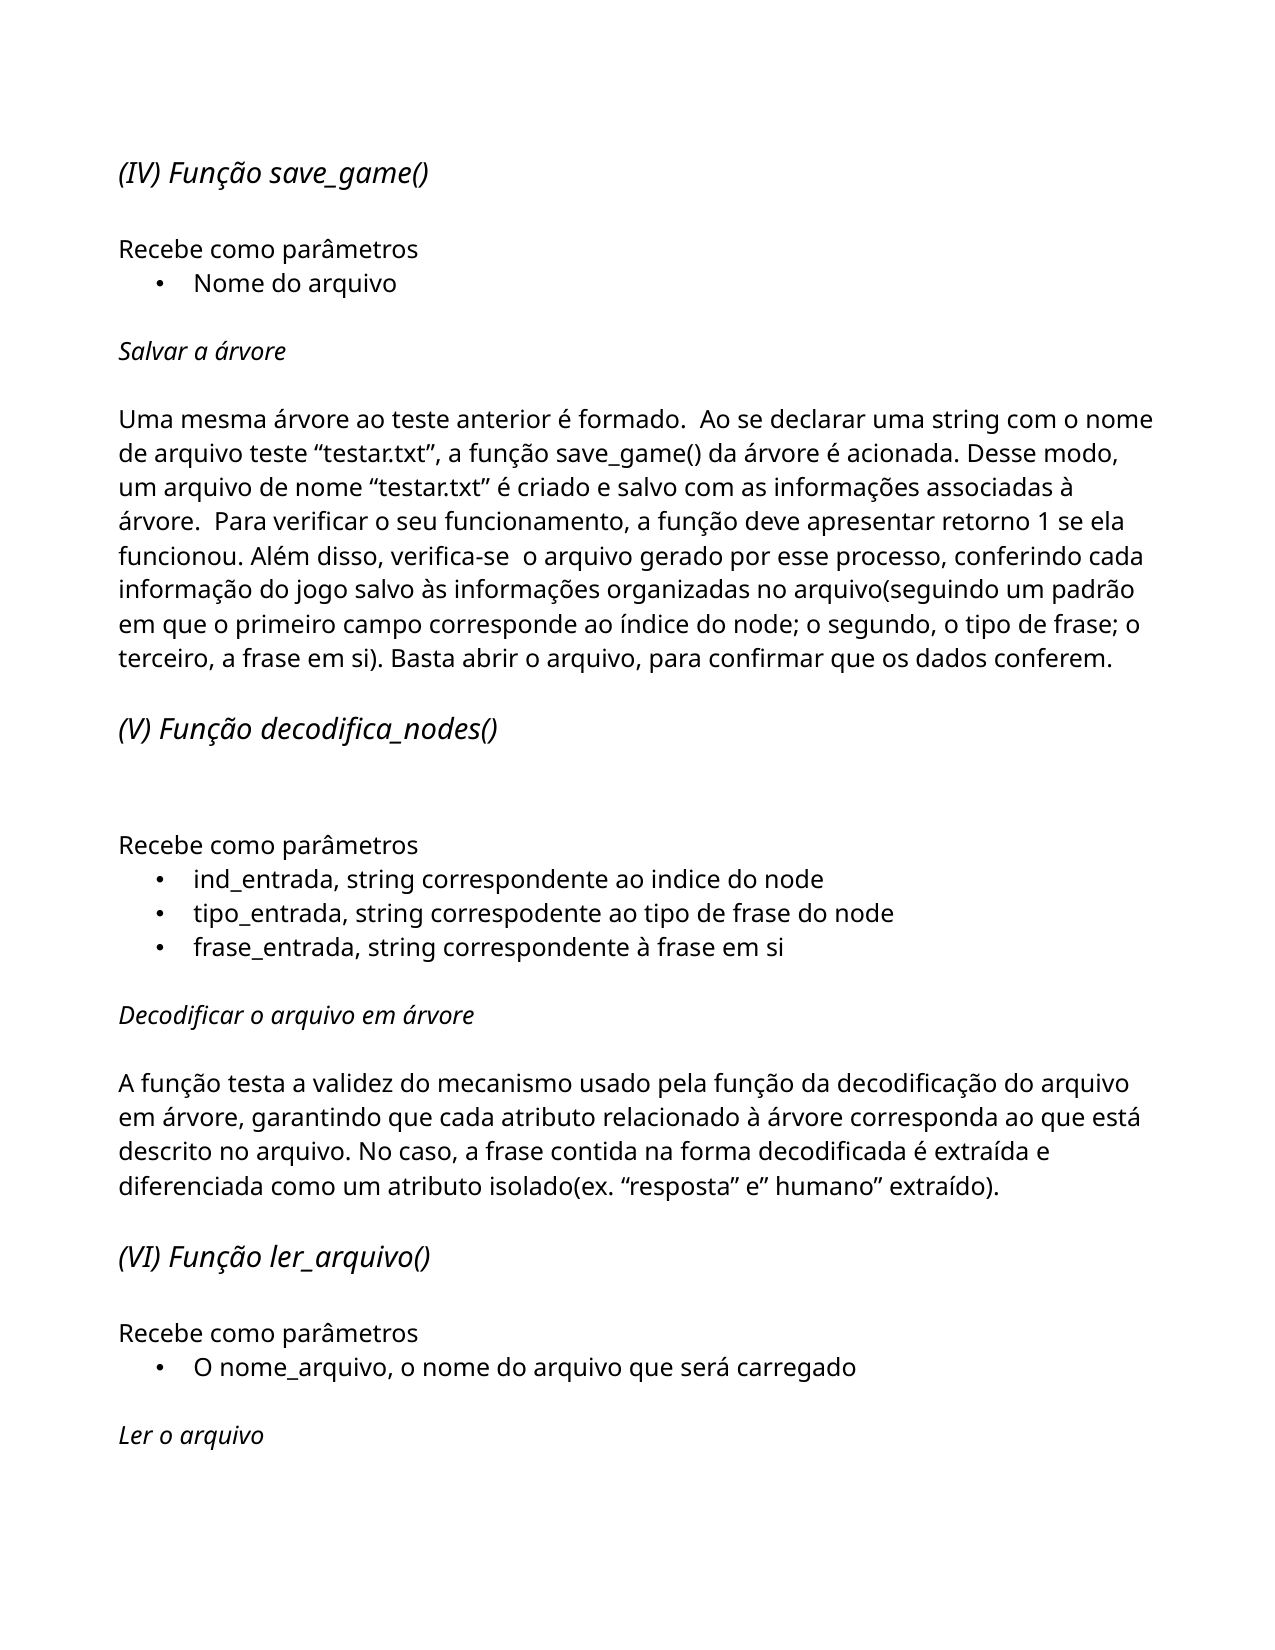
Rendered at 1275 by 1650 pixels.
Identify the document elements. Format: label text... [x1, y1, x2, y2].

text Uma mesma árvore ao teste anterior é formado. Ao se declarar uma string com o nome de arquivo teste “testar.txt”, a função save_game() da árvore é acionada. Desse modo, um arquivo de nome “testar.txt” é criado e salvo com as informações associadas à árvore. Para verificar o seu funcionamento, a função deve apresentar retorno 1 se ela funcionou. Além disso, verifica-se o arquivo gerado por esse processo, conferindo cada informação do jogo salvo às informações organizadas no arquivo(seguindo um padrão em que o primeiro campo corresponde ao índice do node; o segundo, o tipo de frase; o terceiro, a frase em si). Basta abrir o arquivo, para confirmar que os dados conferem. [118, 402, 1157, 674]
text Recebe como parâmetros [118, 1316, 1157, 1350]
text (VI) Função ler_arquivo() [118, 1236, 1157, 1276]
list ind_entrada, string correspondente ao indice do node [156, 862, 1157, 896]
text Decodificar o arquivo em árvore [118, 998, 1157, 1032]
list tipo_entrada, string correspodente ao tipo de frase do node [156, 896, 1157, 930]
text Recebe como parâmetros [118, 827, 1157, 862]
text (IV) Função save_game() [118, 152, 1157, 192]
list frase_entrada, string correspondente à frase em si [156, 930, 1157, 964]
text Ler o arquivo [118, 1418, 1157, 1452]
text A função testa a validez do mecanismo usado pela função da decodificação do arquivo em árvore, garantindo que cada atributo relacionado à árvore corresponda ao que está descrito no arquivo. No caso, a frase contida na forma decodificada é extraída e diferenciada como um atributo isolado(ex. “resposta” e” humano” extraído). [118, 1066, 1157, 1202]
list O nome_arquivo, o nome do arquivo que será carregado [156, 1350, 1157, 1384]
text (V) Função decodifica_nodes() [118, 708, 1157, 748]
text Recebe como parâmetros [118, 232, 1157, 266]
text Salvar a árvore [118, 334, 1157, 368]
list Nome do arquivo [156, 266, 1157, 300]
